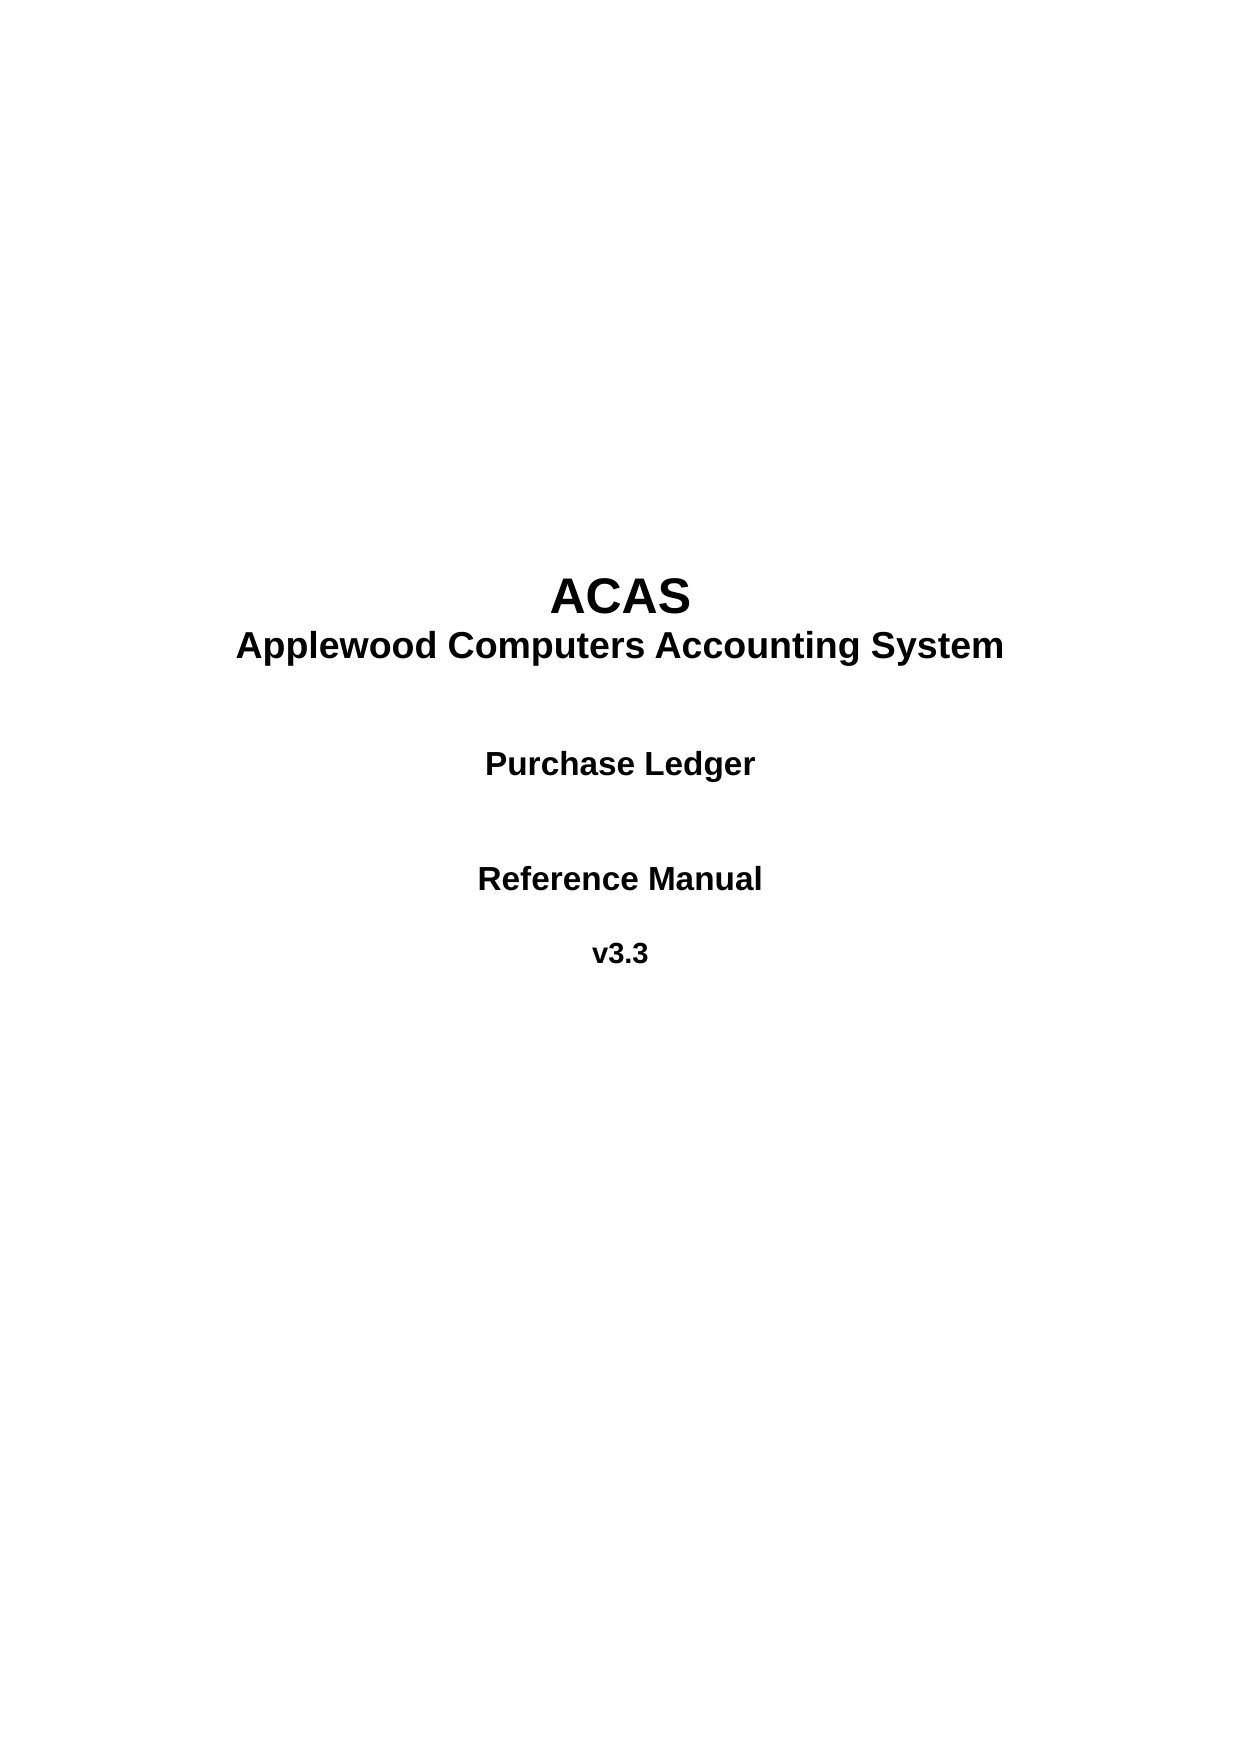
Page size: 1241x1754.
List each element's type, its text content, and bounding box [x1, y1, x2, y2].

text Reference Manual [100, 859, 1140, 897]
text ACAS [100, 566, 1140, 624]
text Applewood Computers Accounting System [100, 624, 1140, 667]
text v3.3 [100, 936, 1140, 969]
text Purchase Ledger [100, 744, 1140, 782]
